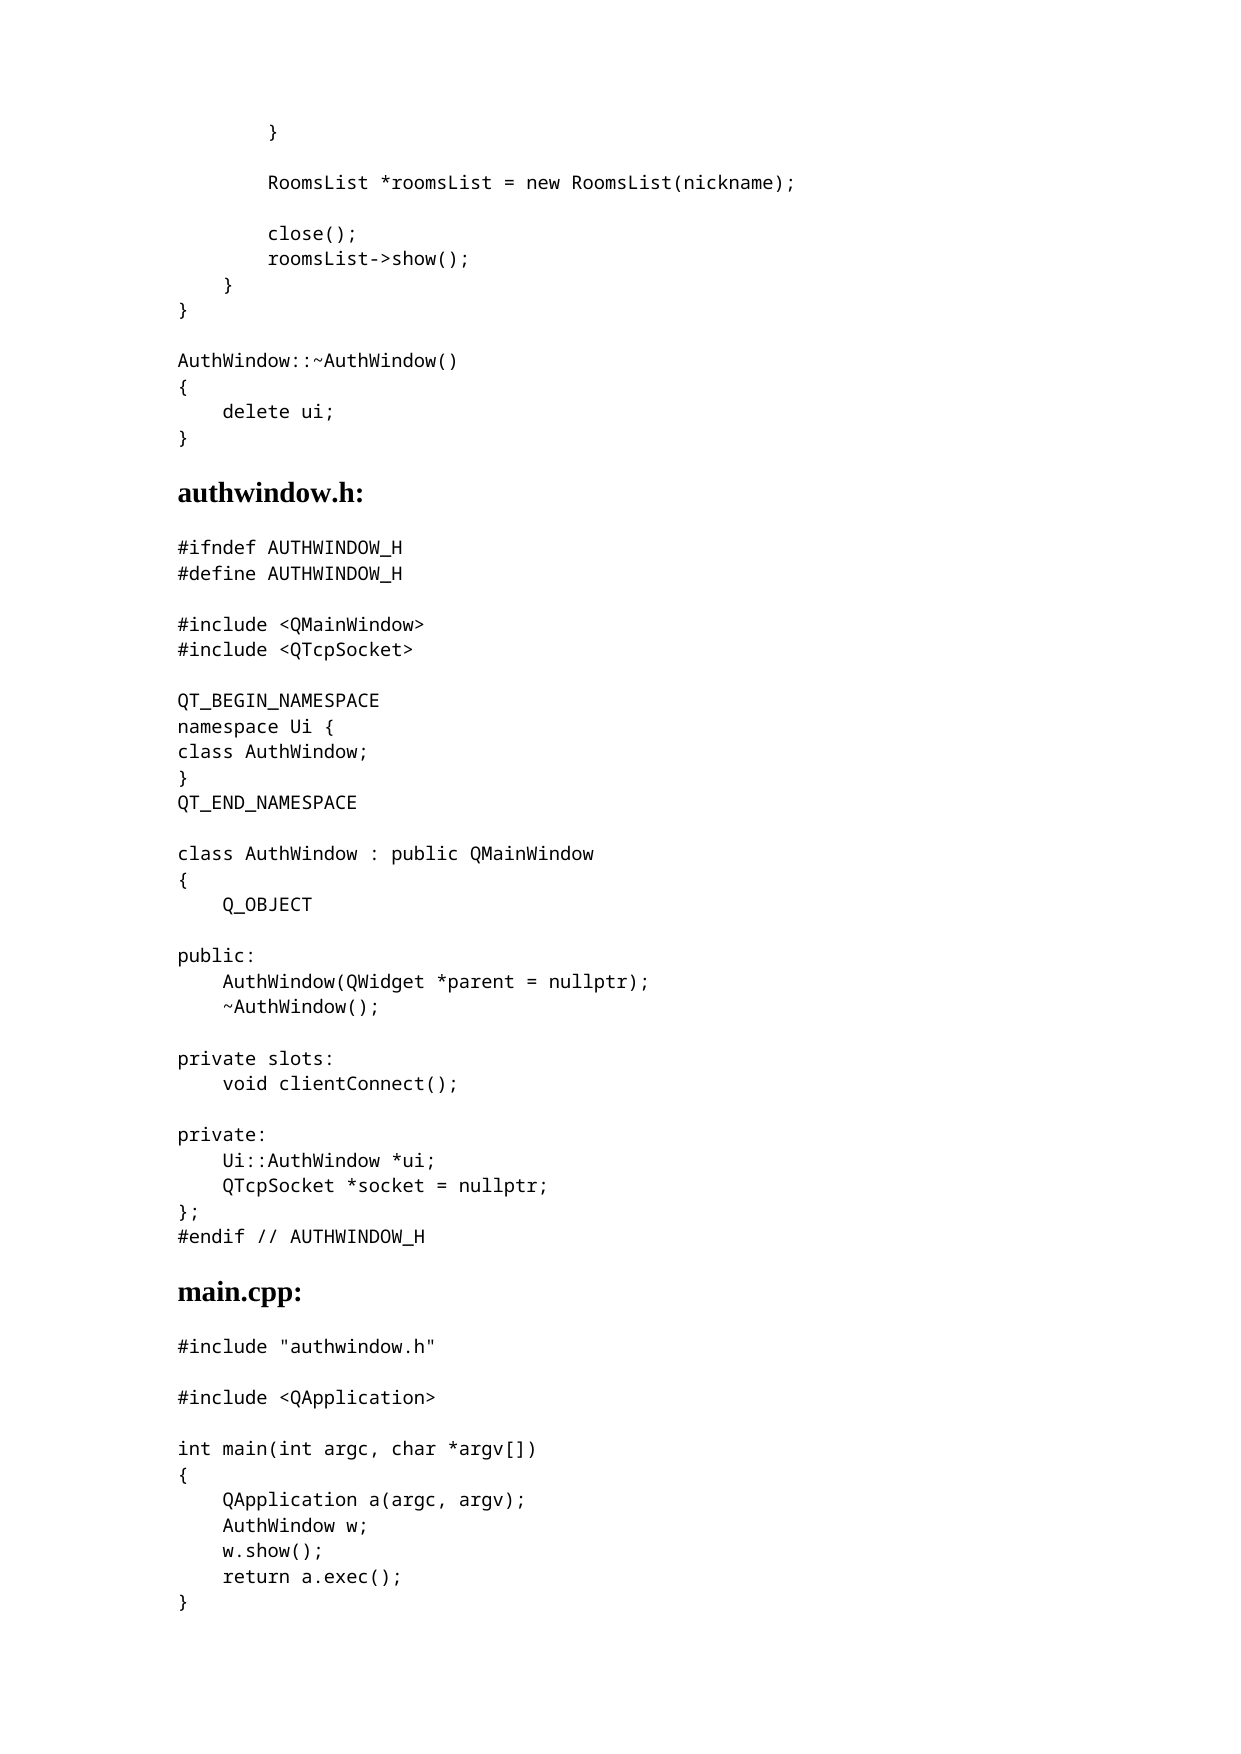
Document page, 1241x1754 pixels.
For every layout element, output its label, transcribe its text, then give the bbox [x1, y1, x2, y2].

text close(); [177, 220, 1152, 246]
text } [177, 297, 1152, 322]
text #include <QMainWindow> [177, 611, 1152, 637]
text AuthWindow(QWidget *parent = nullptr); [177, 968, 1152, 994]
text } [177, 764, 1152, 790]
text { [177, 866, 1152, 892]
text private slots: [177, 1045, 1152, 1070]
text Ui::AuthWindow *ui; [177, 1147, 1152, 1172]
text } [177, 1589, 1152, 1614]
text ~AuthWindow(); [177, 994, 1152, 1019]
text void clientConnect(); [177, 1070, 1152, 1096]
text #ifndef AUTHWINDOW_H [177, 534, 1152, 560]
text namespace Ui { [177, 713, 1152, 739]
text { [177, 373, 1152, 399]
text roomsList->show(); [177, 246, 1152, 271]
text #include <QTcpSocket> [177, 637, 1152, 662]
text #include "authwindow.h" [177, 1334, 1152, 1359]
text AuthWindow w; [177, 1512, 1152, 1538]
text delete ui; [177, 399, 1152, 424]
text RoomsList *roomsList = new RoomsList(nickname); [177, 169, 1152, 195]
text class AuthWindow; [177, 739, 1152, 764]
text AuthWindow::~AuthWindow() [177, 348, 1152, 373]
text #include <QApplication> [177, 1385, 1152, 1410]
text return a.exec(); [177, 1563, 1152, 1589]
text QT_BEGIN_NAMESPACE [177, 688, 1152, 713]
text private: [177, 1121, 1152, 1147]
text { [177, 1461, 1152, 1487]
text authwindow.h: [177, 475, 1152, 509]
text QT_END_NAMESPACE [177, 790, 1152, 815]
text QTcpSocket *socket = nullptr; [177, 1172, 1152, 1198]
text } [177, 271, 1152, 297]
text public: [177, 943, 1152, 968]
text int main(int argc, char *argv[]) [177, 1436, 1152, 1461]
text #endif // AUTHWINDOW_H [177, 1223, 1152, 1249]
text }; [177, 1198, 1152, 1223]
text w.show(); [177, 1538, 1152, 1563]
text QApplication a(argc, argv); [177, 1487, 1152, 1512]
text Q_OBJECT [177, 892, 1152, 917]
text } [177, 118, 1152, 144]
text class AuthWindow : public QMainWindow [177, 841, 1152, 866]
text } [177, 424, 1152, 450]
text main.cpp: [177, 1274, 1152, 1308]
text #define AUTHWINDOW_H [177, 560, 1152, 586]
